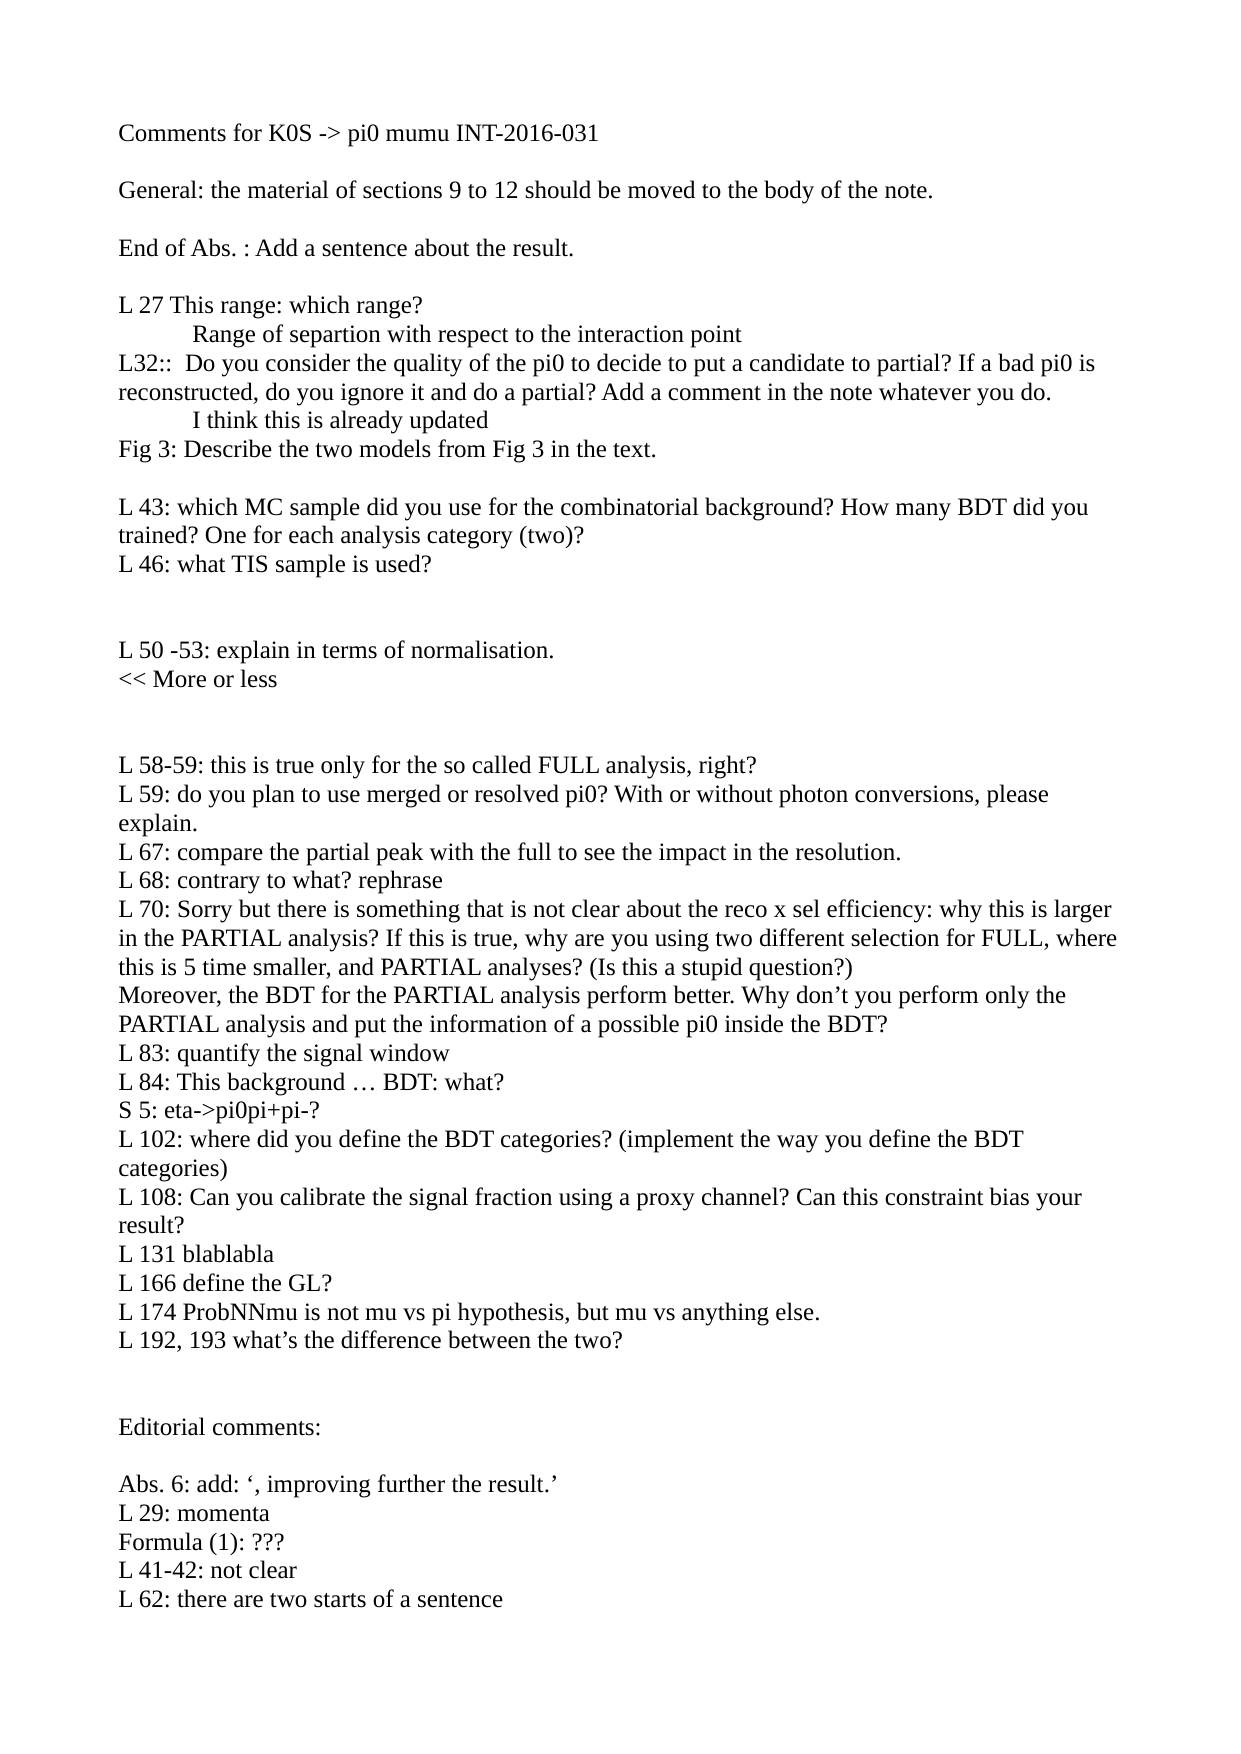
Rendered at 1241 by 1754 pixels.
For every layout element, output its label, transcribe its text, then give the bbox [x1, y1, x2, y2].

text Comments for K0S -> pi0 mumu INT-2016-031 General: the material of sections 9 to 12 should be moved to the body of the note. End of Abs. : Add a sentence about the result. L 27 This range: which range? [118, 118, 1122, 319]
text L 50 -53: explain in terms of normalisation. [118, 607, 1122, 664]
text L 58-59: this is true only for the so called FULL analysis, right? L 59: do you plan to use merged or resolved pi0? With or without photon conversions, please explain. L 67: compare the partial peak with the full to see the impact in the resolution. L 68: contrary to what? rephrase L 70: Sorry but there is something that is not clear about the reco x sel efficiency: why this is larger in the PARTIAL analysis? If this is true, why are you using two different selection for FULL, where this is 5 time smaller, and PARTIAL analyses? (Is this a stupid question?) Moreover, the BDT for the PARTIAL analysis perform better. Why don’t you perform only the PARTIAL analysis and put the information of a possible pi0 inside the BDT? L 83: quantify the signal window L 84: This background … BDT: what? S 5: eta->pi0pi+pi-? L 102: where did you define the BDT categories? (implement the way you define the BDT categories) L 108: Can you calibrate the signal fraction using a proxy channel? Can this constraint bias your result? L 131 blablabla L 166 define the GL? L 174 ProbNNmu is not mu vs pi hypothesis, but mu vs anything else. L 192, 193 what’s the difference between the two? Editorial comments: Abs. 6: add: ‘, improving further the result.’ L 29: momenta Formula (1): ??? L 41-42: not clear L 62: there are two starts of a sentence [118, 722, 1122, 1613]
text Range of separtion with respect to the interaction point L32:: Do you consider the quality of the pi0 to decide to put a candidate to partial? If a bad pi0 is reconstructed, do you ignore it and do a partial? Add a comment in the note whatever you do. I think this is already updated Fig 3: Describe the two models from Fig 3 in the text. L 43: which MC sample did you use for the combinatorial background? How many BDT did you trained? One for each analysis category (two)? L 46: what TIS sample is used? [118, 319, 1122, 578]
text << More or less [118, 664, 1122, 693]
